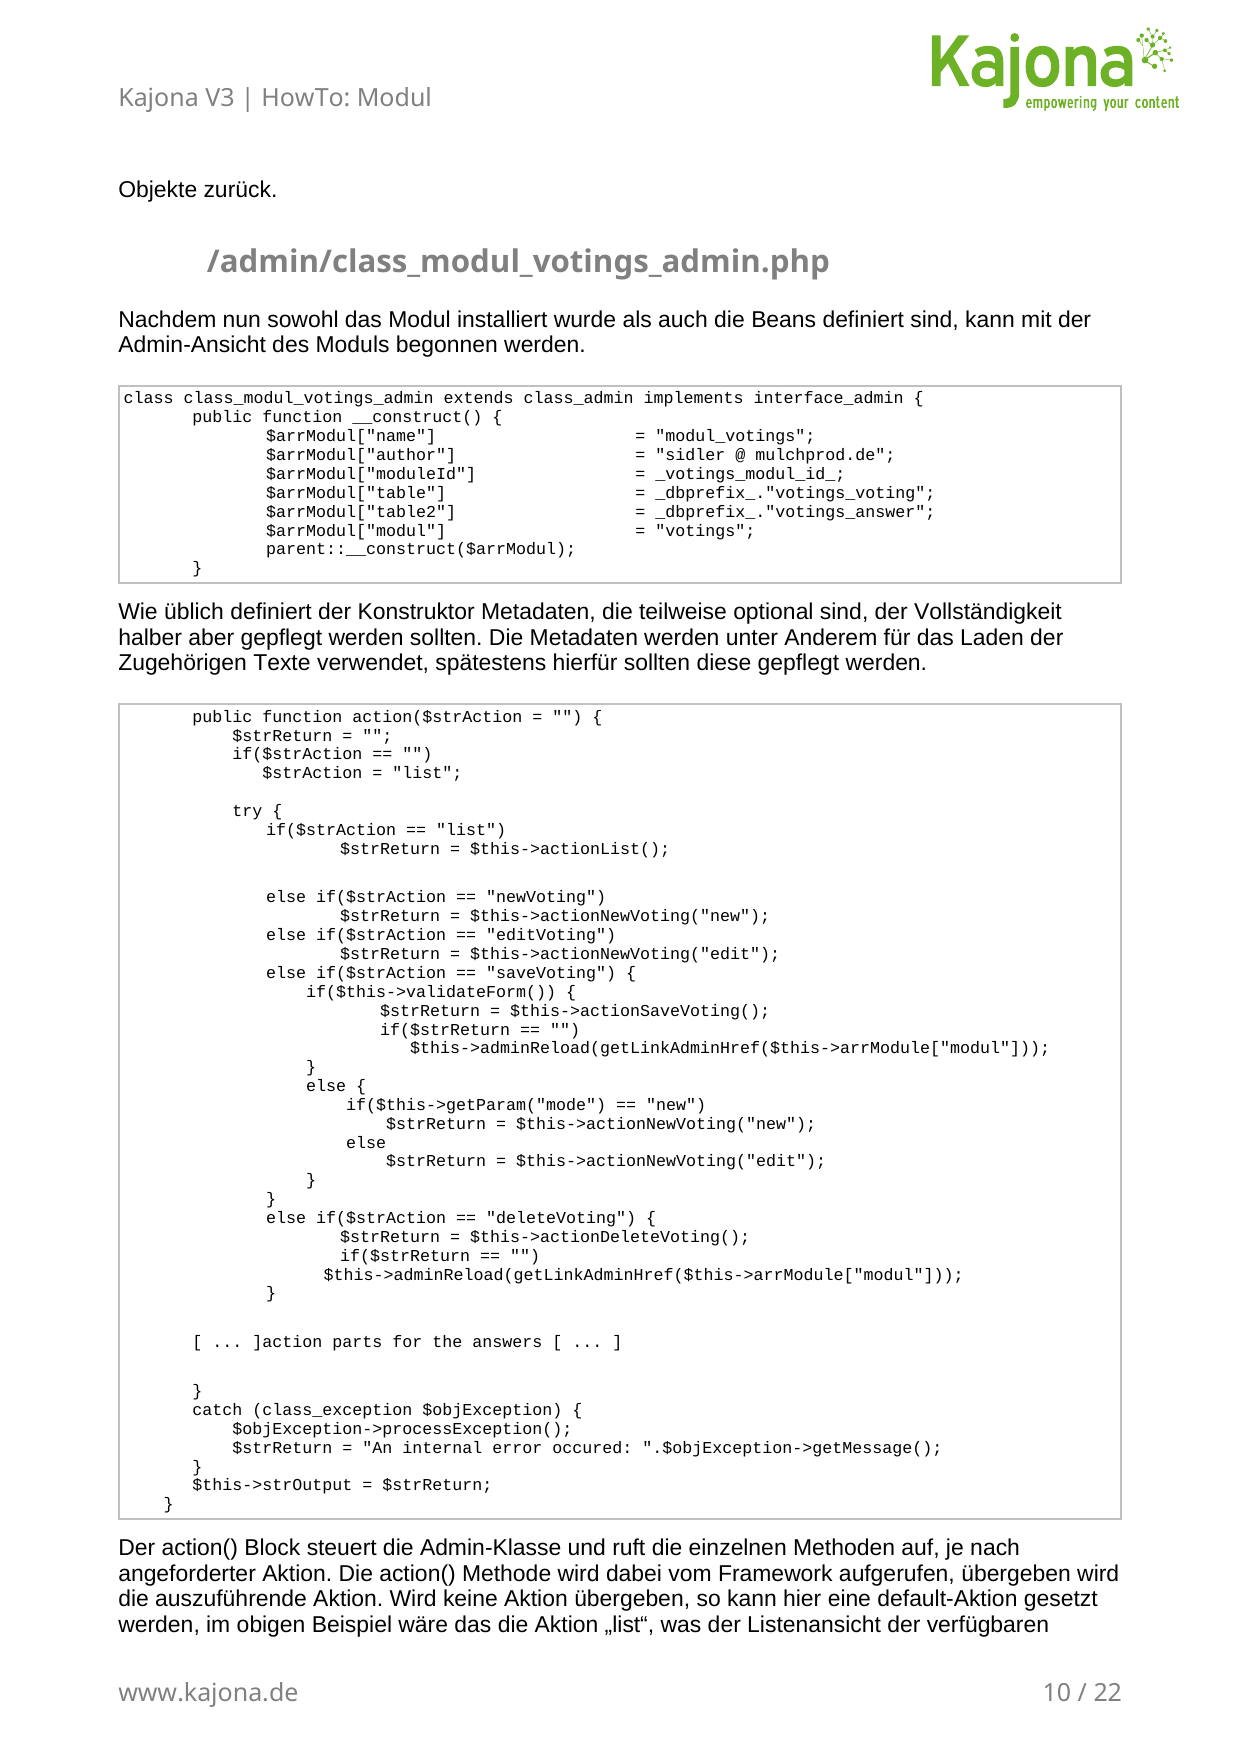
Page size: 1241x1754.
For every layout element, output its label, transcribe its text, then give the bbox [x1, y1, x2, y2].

text Nachdem nun sowohl das Modul installiert wurde als auch die Beans definiert sind, kann mit der Admin-Ansicht des Moduls begonnen werden. [118, 306, 1122, 357]
text public function action($strAction = "") { $strReturn = ""; if($strAction == "") $strAction = "list"; try { if($strAction == "list") $strReturn = $this->actionList(); [120, 705, 1120, 859]
text Objekte zurück. [118, 177, 1122, 202]
text class class_modul_votings_admin extends class_admin implements interface_admin { public function __construct() { $arrModul["name"] = "modul_votings"; $arrModul["author"] = "sidler @ mulchprod.de"; $arrModul["moduleId"] = _votings_modul_id_; $arrModul["table"] = _dbprefix_."votings_voting"; $arrModul["table2"] = _dbprefix_."votings_answer"; $arrModul["modul"] = "votings"; parent::__construct($arrModul); } [120, 387, 1120, 582]
text } catch (class_exception $objException) { $objException->processException(); $strReturn = "An internal error occured: ".$objException->getMessage(); } $this->strOutput = $strReturn; } [120, 1378, 1120, 1518]
text [ ... ]action parts for the answers [ ... ] [120, 1329, 1120, 1353]
subtitle /admin/class_modul_votings_admin.php [118, 239, 1122, 282]
text else if($strAction == "newVoting") $strReturn = $this->actionNewVoting("new"); else if($strAction == "editVoting") $strReturn = $this->actionNewVoting("edit"); else if($strAction == "saveVoting") { if($this->validateForm()) { $strReturn = $this->actionSaveVoting(); if($strReturn == "") $this->adminReload(getLinkAdminHref($this->arrModule["modul"])); } else { if($this->getParam("mode") == "new") $strReturn = $this->actionNewVoting("new"); else $strReturn = $this->actionNewVoting("edit"); } } else if($strAction == "deleteVoting") { $strReturn = $this->actionDeleteVoting(); if($strReturn == "") $this->adminReload(getLinkAdminHref($this->arrModule["modul"])); } [120, 884, 1120, 1304]
text Wie üblich definiert der Konstruktor Metadaten, die teilweise optional sind, der Vollständigkeit halber aber gepflegt werden sollten. Die Metadaten werden unter Anderem für das Laden der Zugehörigen Texte verwendet, spätestens hierfür sollten diese gepflegt werden. [118, 599, 1122, 676]
text Der action() Block steuert die Admin-Klasse und ruft die einzelnen Methoden auf, je nach angeforderter Aktion. Die action() Methode wird dabei vom Framework aufgerufen, übergeben wird die auszuführende Aktion. Wird keine Aktion übergeben, so kann hier eine default-Aktion gesetzt werden, im obigen Beispiel wäre das die Aktion „list“, was der Listenansicht der verfügbaren [118, 1535, 1122, 1637]
